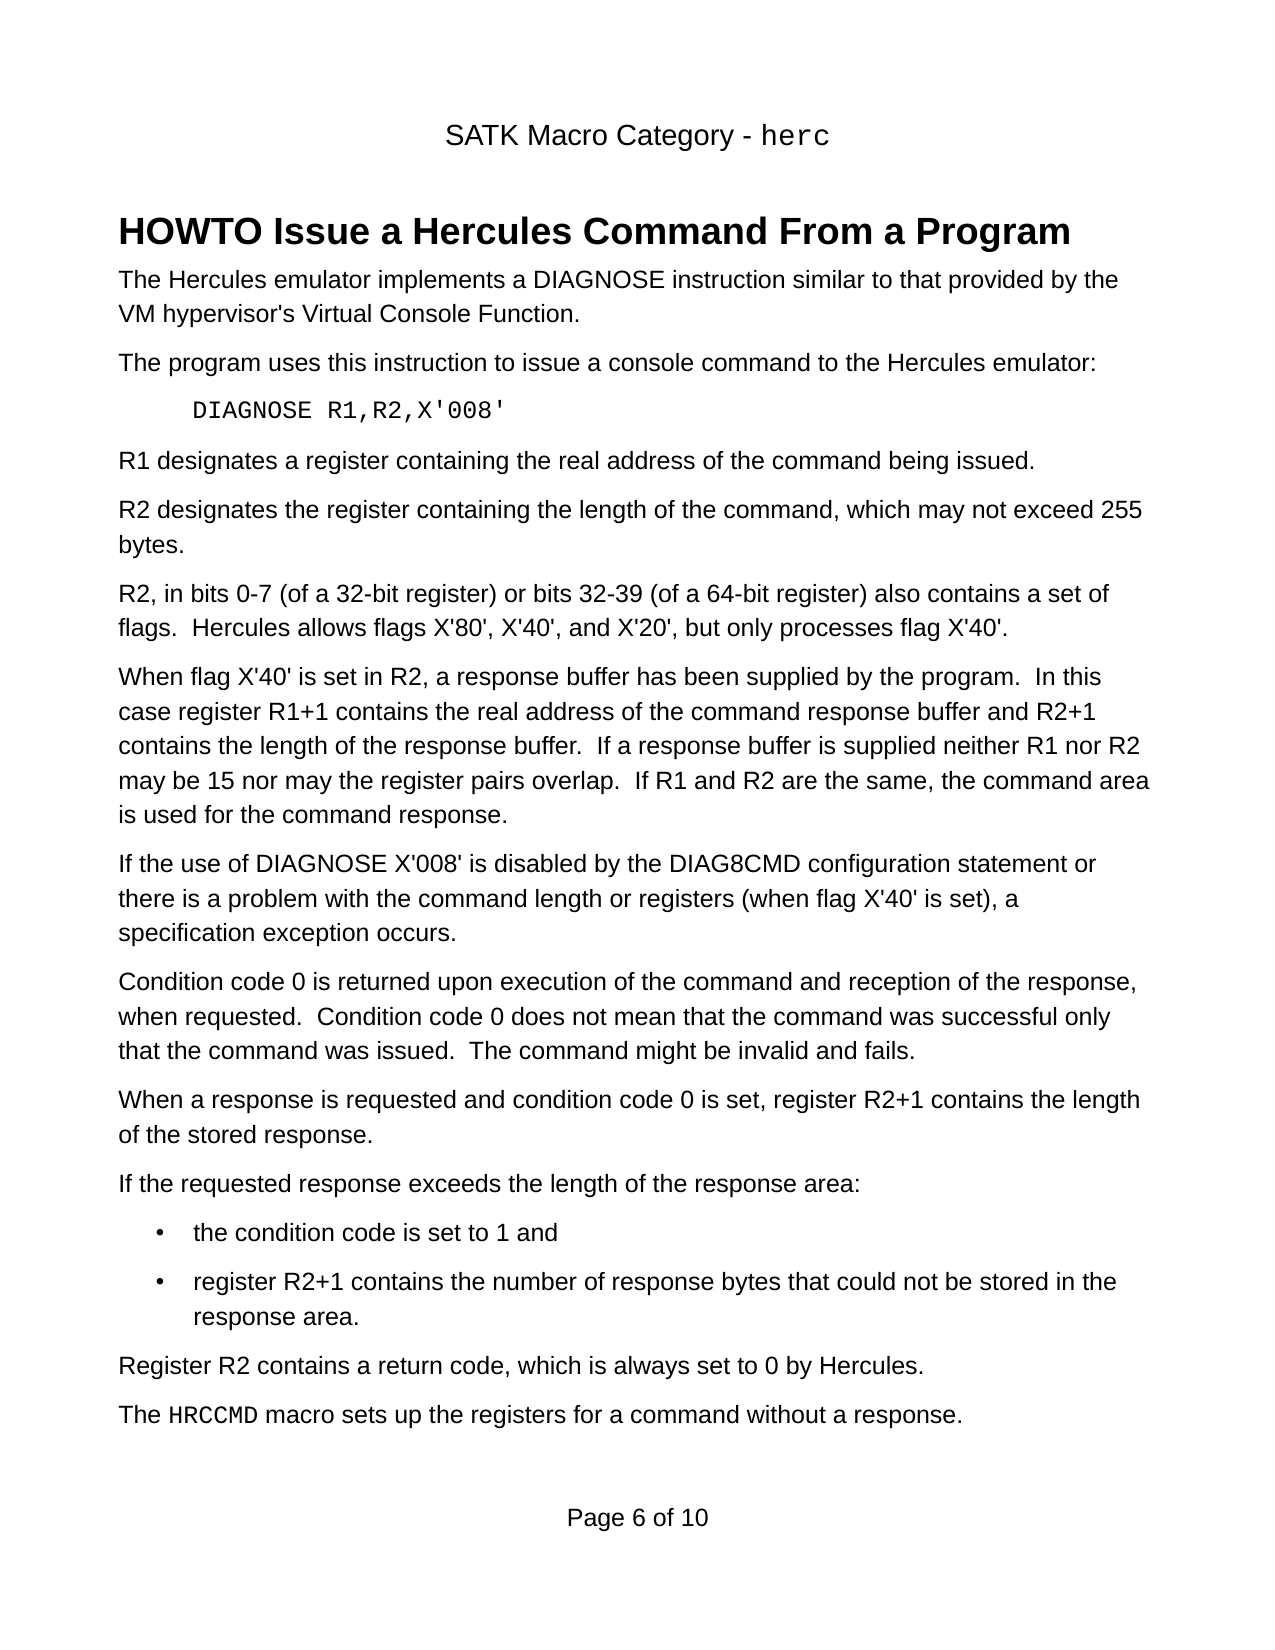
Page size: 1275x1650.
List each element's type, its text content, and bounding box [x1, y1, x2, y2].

text The Hercules emulator implements a DIAGNOSE instruction similar to that provided by the VM hypervisor's Virtual Console Function. [118, 265, 1157, 328]
text DIAGNOSE R1,R2,X'008' [192, 397, 1157, 426]
list register R2+1 contains the number of response bytes that could not be stored in the response area. [156, 1267, 1157, 1330]
text R2 designates the register containing the length of the command, which may not exceed 255 bytes. [118, 495, 1157, 558]
text If the requested response exceeds the length of the response area: [118, 1169, 1157, 1197]
text R1 designates a register containing the real address of the command being issued. [118, 446, 1157, 475]
text The program uses this instruction to issue a console command to the Hercules emulator: [118, 348, 1157, 377]
text When flag X'40' is set in R2, a response buffer has been supplied by the program. In this case register R1+1 contains the real address of the command response buffer and R2+1 contains the length of the response buffer. If a response buffer is supplied neither R1 nor R2 may be 15 nor may the register pairs overlap. If R1 and R2 are the same, the command area is used for the command response. [118, 662, 1157, 829]
text Register R2 contains a return code, which is always set to 0 by Hercules. [118, 1351, 1157, 1379]
subtitle HOWTO Issue a Hercules Command From a Program [118, 209, 1157, 252]
text The HRCCMD macro sets up the registers for a command without a response. [118, 1400, 1157, 1431]
text Condition code 0 is returned upon execution of the command and reception of the response, when requested. Condition code 0 does not mean that the command was successful only that the command was issued. The command might be invalid and fails. [118, 967, 1157, 1065]
text When a response is requested and condition code 0 is set, register R2+1 contains the length of the stored response. [118, 1085, 1157, 1148]
text R2, in bits 0-7 (of a 32-bit register) or bits 32-39 (of a 64-bit register) also contains a set of flags. Hercules allows flags X'80', X'40', and X'20', but only processes flag X'40'. [118, 579, 1157, 642]
list the condition code is set to 1 and [156, 1218, 1157, 1247]
text If the use of DIAGNOSE X'008' is disabled by the DIAG8CMD configuration statement or there is a problem with the command length or registers (when flag X'40' is set), a specification exception occurs. [118, 849, 1157, 947]
